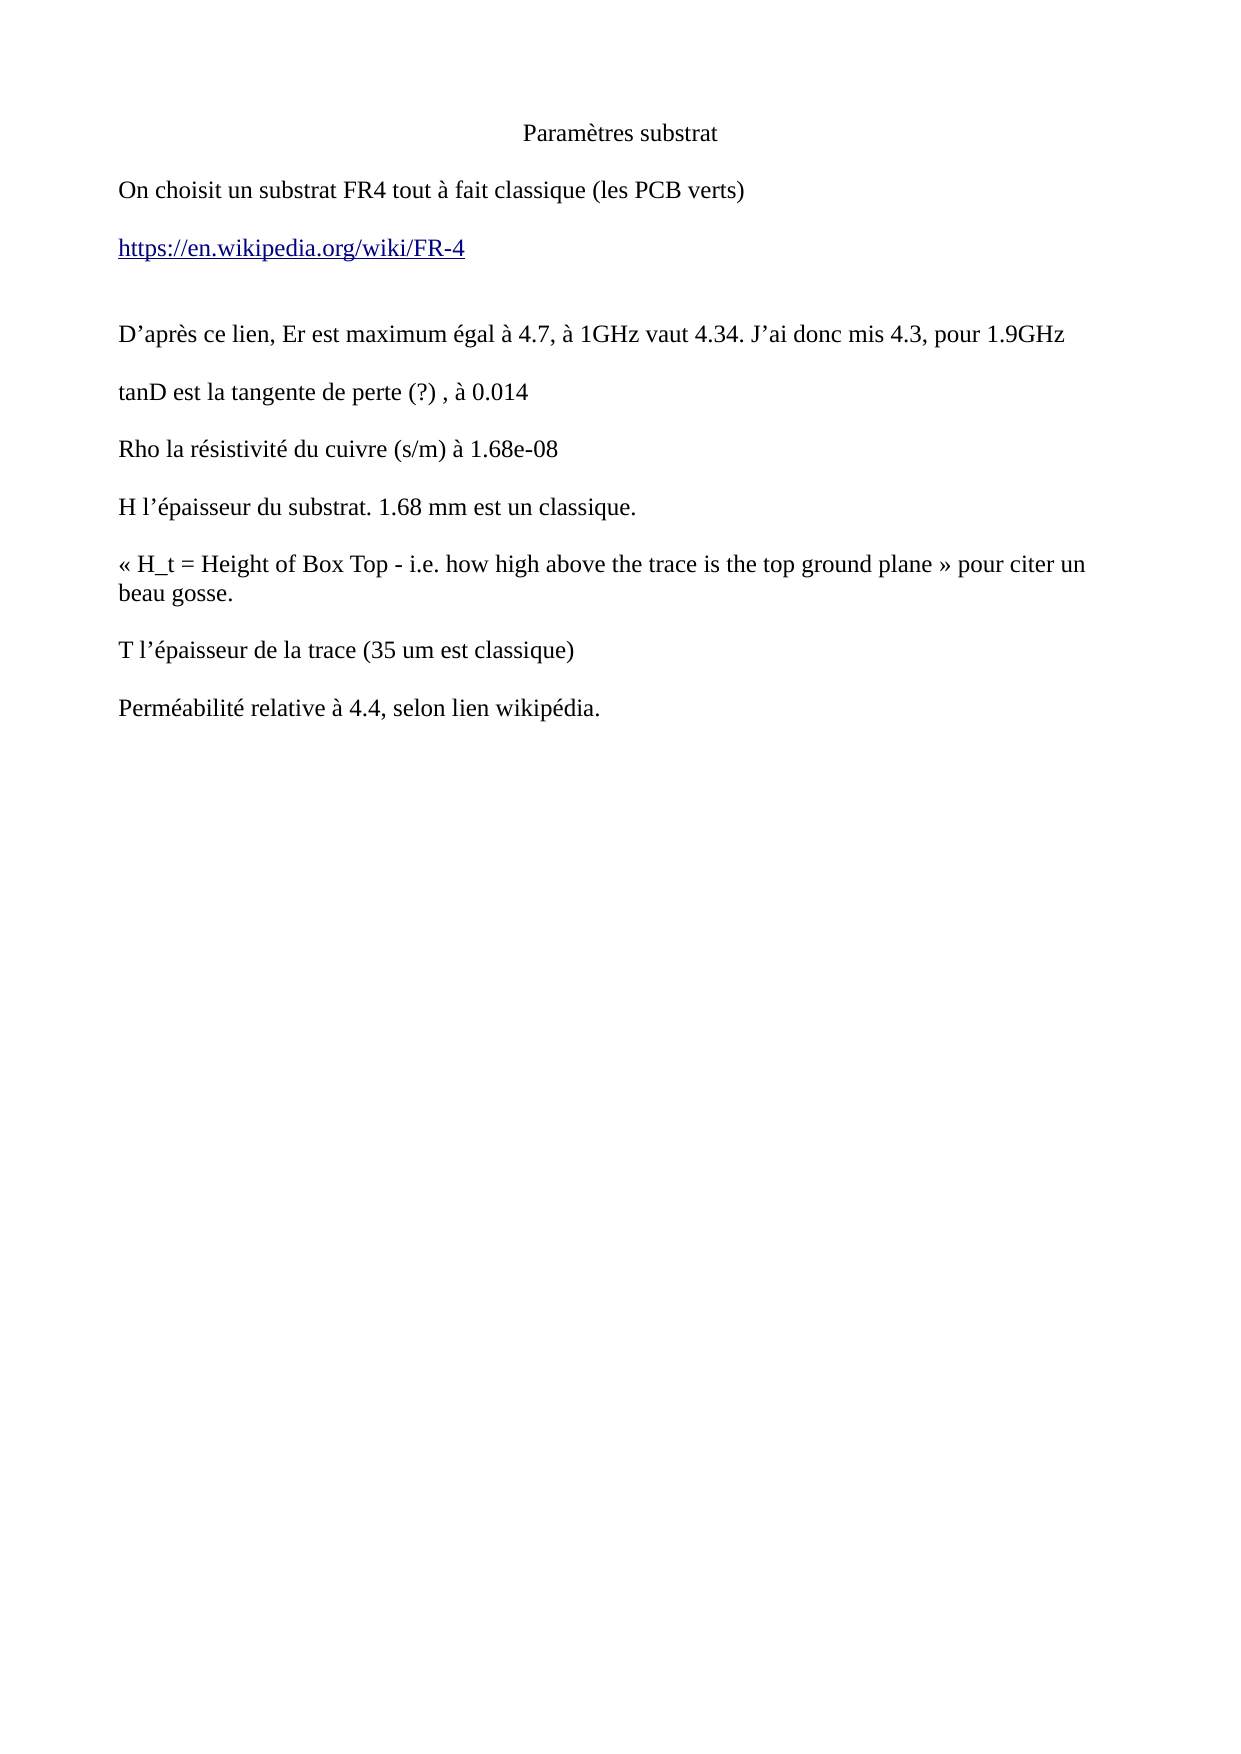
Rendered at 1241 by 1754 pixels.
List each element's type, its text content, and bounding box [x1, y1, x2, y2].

text D’après ce lien, Er est maximum égal à 4.7, à 1GHz vaut 4.34. J’ai donc mis 4.3, pour 1.9GHz [118, 319, 1122, 348]
text Perméabilité relative à 4.4, selon lien wikipédia. [118, 693, 1122, 722]
text tanD est la tangente de perte (?) , à 0.014 [118, 377, 1122, 406]
text Paramètres substrat [118, 118, 1122, 147]
text https://en.wikipedia.org/wiki/FR-4 [118, 233, 1122, 262]
text T l’épaisseur de la trace (35 um est classique) [118, 636, 1122, 664]
text « H_t = Height of Box Top - i.e. how high above the trace is the top ground plane » pour citer un beau gosse. [118, 549, 1122, 607]
text On choisit un substrat FR4 tout à fait classique (les PCB verts) [118, 176, 1122, 204]
text Rho la résistivité du cuivre (s/m) à 1.68e-08 [118, 434, 1122, 463]
text H l’épaisseur du substrat. 1.68 mm est un classique. [118, 492, 1122, 521]
